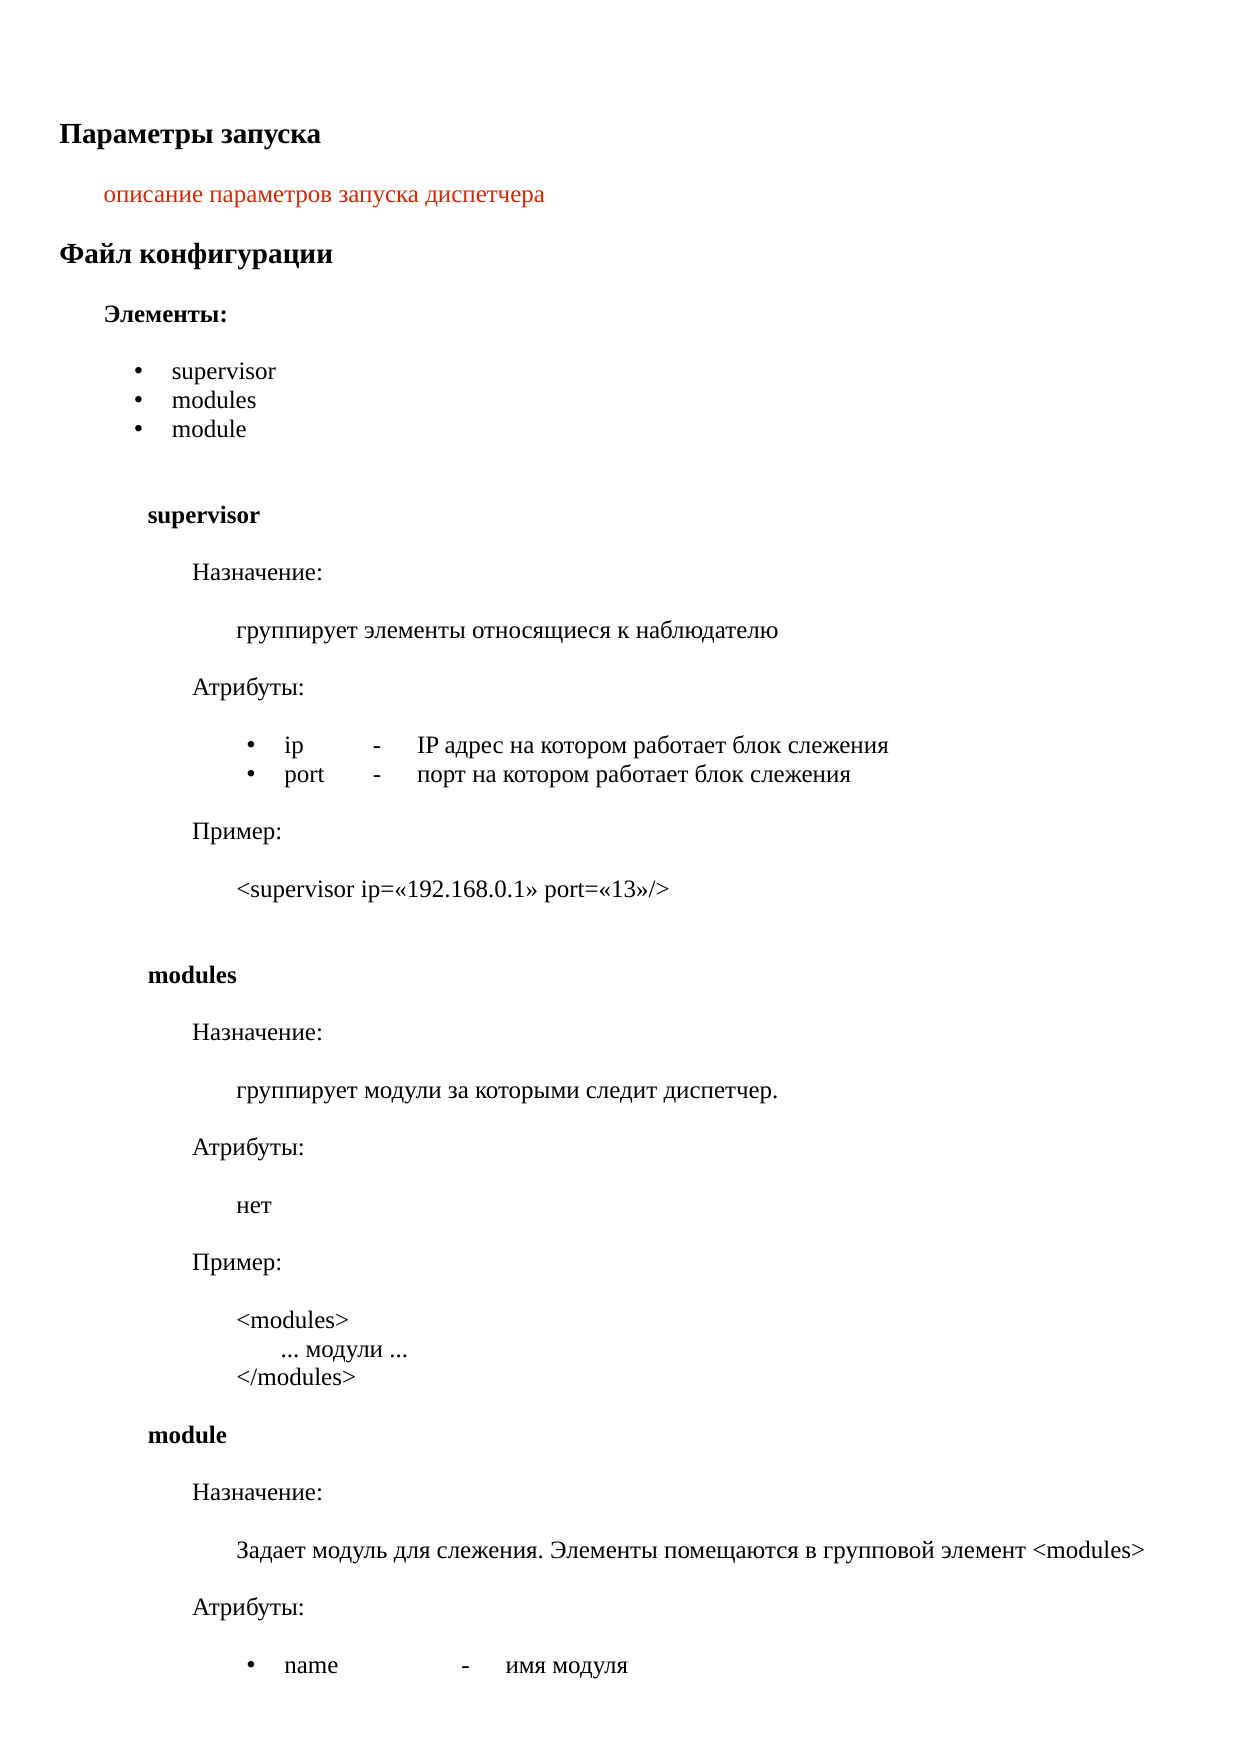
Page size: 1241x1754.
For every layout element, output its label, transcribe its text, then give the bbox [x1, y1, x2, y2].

list supervisor [134, 356, 1181, 385]
text </modules> [59, 1362, 1181, 1391]
text <modules> [59, 1305, 1181, 1334]
subtitle группирует модули за которыми следит диспетчер. [59, 1075, 1181, 1104]
text Параметры запуска [59, 117, 1181, 150]
subtitle Назначение: [59, 557, 1181, 586]
text supervisor [59, 500, 1181, 529]
text описание параметров запуска диспетчера [59, 179, 1181, 208]
text Элементы: [59, 299, 1181, 327]
list module [134, 414, 1181, 442]
subtitle Пример: [59, 1247, 1181, 1276]
text <supervisor ip=«192.168.0.1» port=«13»/> [59, 874, 1181, 902]
subtitle Назначение: [59, 1017, 1181, 1046]
subtitle Атрибуты: [59, 672, 1181, 701]
subtitle Назначение: [59, 1477, 1181, 1506]
list ip - IP адрес на котором работает блок слежения [247, 730, 1181, 759]
text modules [59, 960, 1181, 989]
subtitle name - имя модуля [247, 1650, 1181, 1679]
text ... модули ... [59, 1334, 1181, 1362]
text module [59, 1420, 1181, 1449]
subtitle группирует элементы относящиеся к наблюдателю [59, 615, 1181, 644]
subtitle Атрибуты: [59, 1592, 1181, 1621]
subtitle Задает модуль для слежения. Элементы помещаются в групповой элемент <modules> [59, 1535, 1181, 1564]
subtitle Атрибуты: [59, 1132, 1181, 1161]
subtitle Пример: [59, 816, 1181, 845]
text Файл конфигурации [59, 236, 1181, 270]
list modules [134, 385, 1181, 414]
list port - порт на котором работает блок слежения [247, 759, 1181, 787]
subtitle нет [59, 1190, 1181, 1219]
